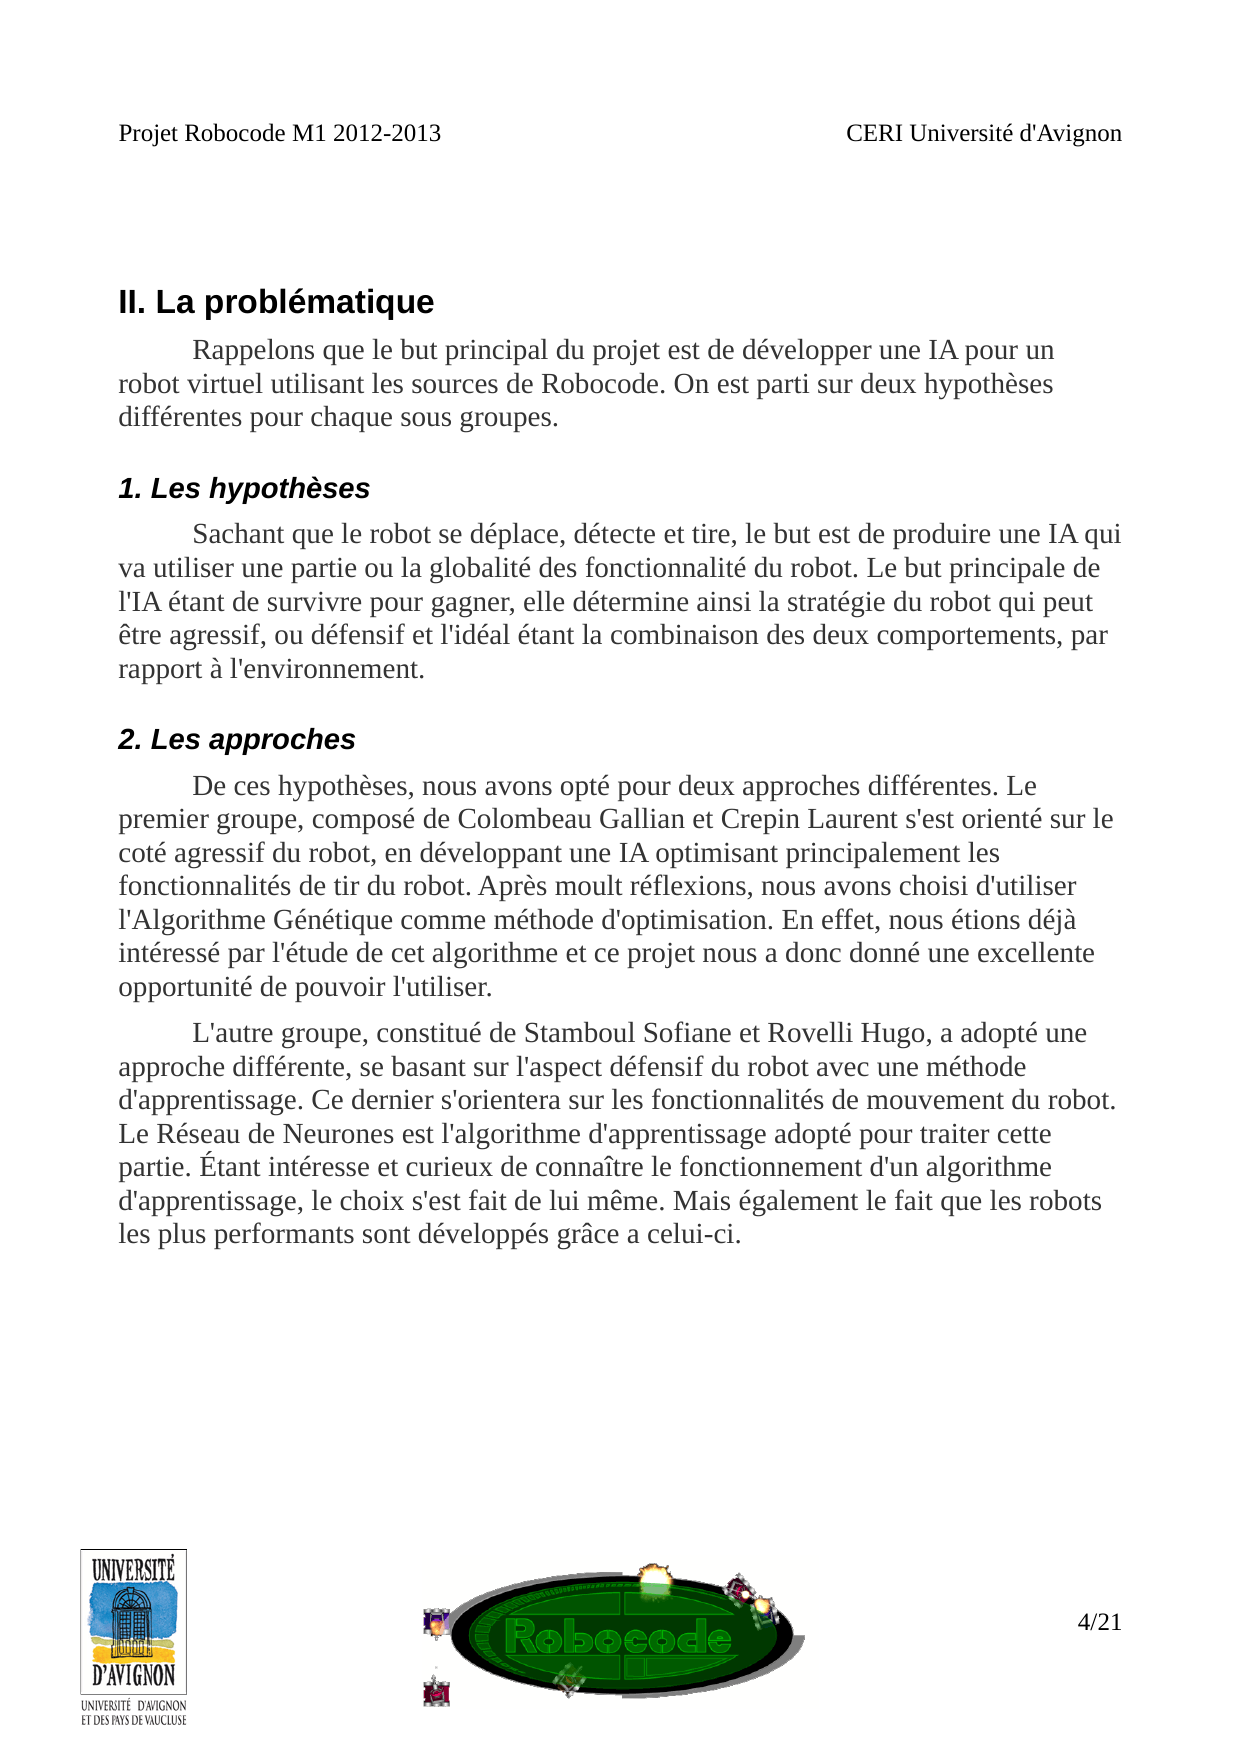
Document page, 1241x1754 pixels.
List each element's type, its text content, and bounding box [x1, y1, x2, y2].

text De ces hypothèses, nous avons opté pour deux approches différentes. Le premier groupe, composé de Colombeau Gallian et Crepin Laurent s'est orienté sur le coté agressif du robot, en développant une IA optimisant principalement les fonctionnalités de tir du robot. Après moult réflexions, nous avons choisi d'utiliser l'Algorithme Génétique comme méthode d'optimisation. En effet, nous étions déjà intéressé par l'étude de cet algorithme et ce projet nous a donc donné une excellente opportunité de pouvoir l'utiliser. [118, 768, 1122, 1003]
text Rappelons que le but principal du projet est de développer une IA pour un robot virtuel utilisant les sources de Robocode. On est parti sur deux hypothèses différentes pour chaque sous groupes. [118, 332, 1122, 433]
subtitle La problématique [118, 281, 1122, 320]
picture [80, 1549, 187, 1736]
text Sachant que le robot se déplace, détecte et tire, le but est de produire une IA qui va utiliser une partie ou la globalité des fonctionnalité du robot. Le but principale de l'IA étant de survivre pour gagner, elle détermine ainsi la stratégie du robot qui peut être agressif, ou défensif et l'idéal étant la combinaison des deux comportements, par rapport à l'environnement. [118, 517, 1122, 684]
subtitle Les hypothèses [118, 471, 1122, 504]
subtitle Les approches [118, 722, 1122, 755]
text L'autre groupe, constitué de Stamboul Sofiane et Rovelli Hugo, a adopté une approche différente, se basant sur l'aspect défensif du robot avec une méthode d'apprentissage. Ce dernier s'orientera sur les fonctionnalités de mouvement du robot. Le Réseau de Neurones est l'algorithme d'apprentissage adopté pour traiter cette partie. Étant intéresse et curieux de connaître le fonctionnement d'un algorithme d'apprentissage, le choix s'est fait de lui même. Mais également le fait que les robots les plus performants sont développés grâce a celui-ci. [118, 1015, 1122, 1250]
picture [421, 1555, 819, 1709]
